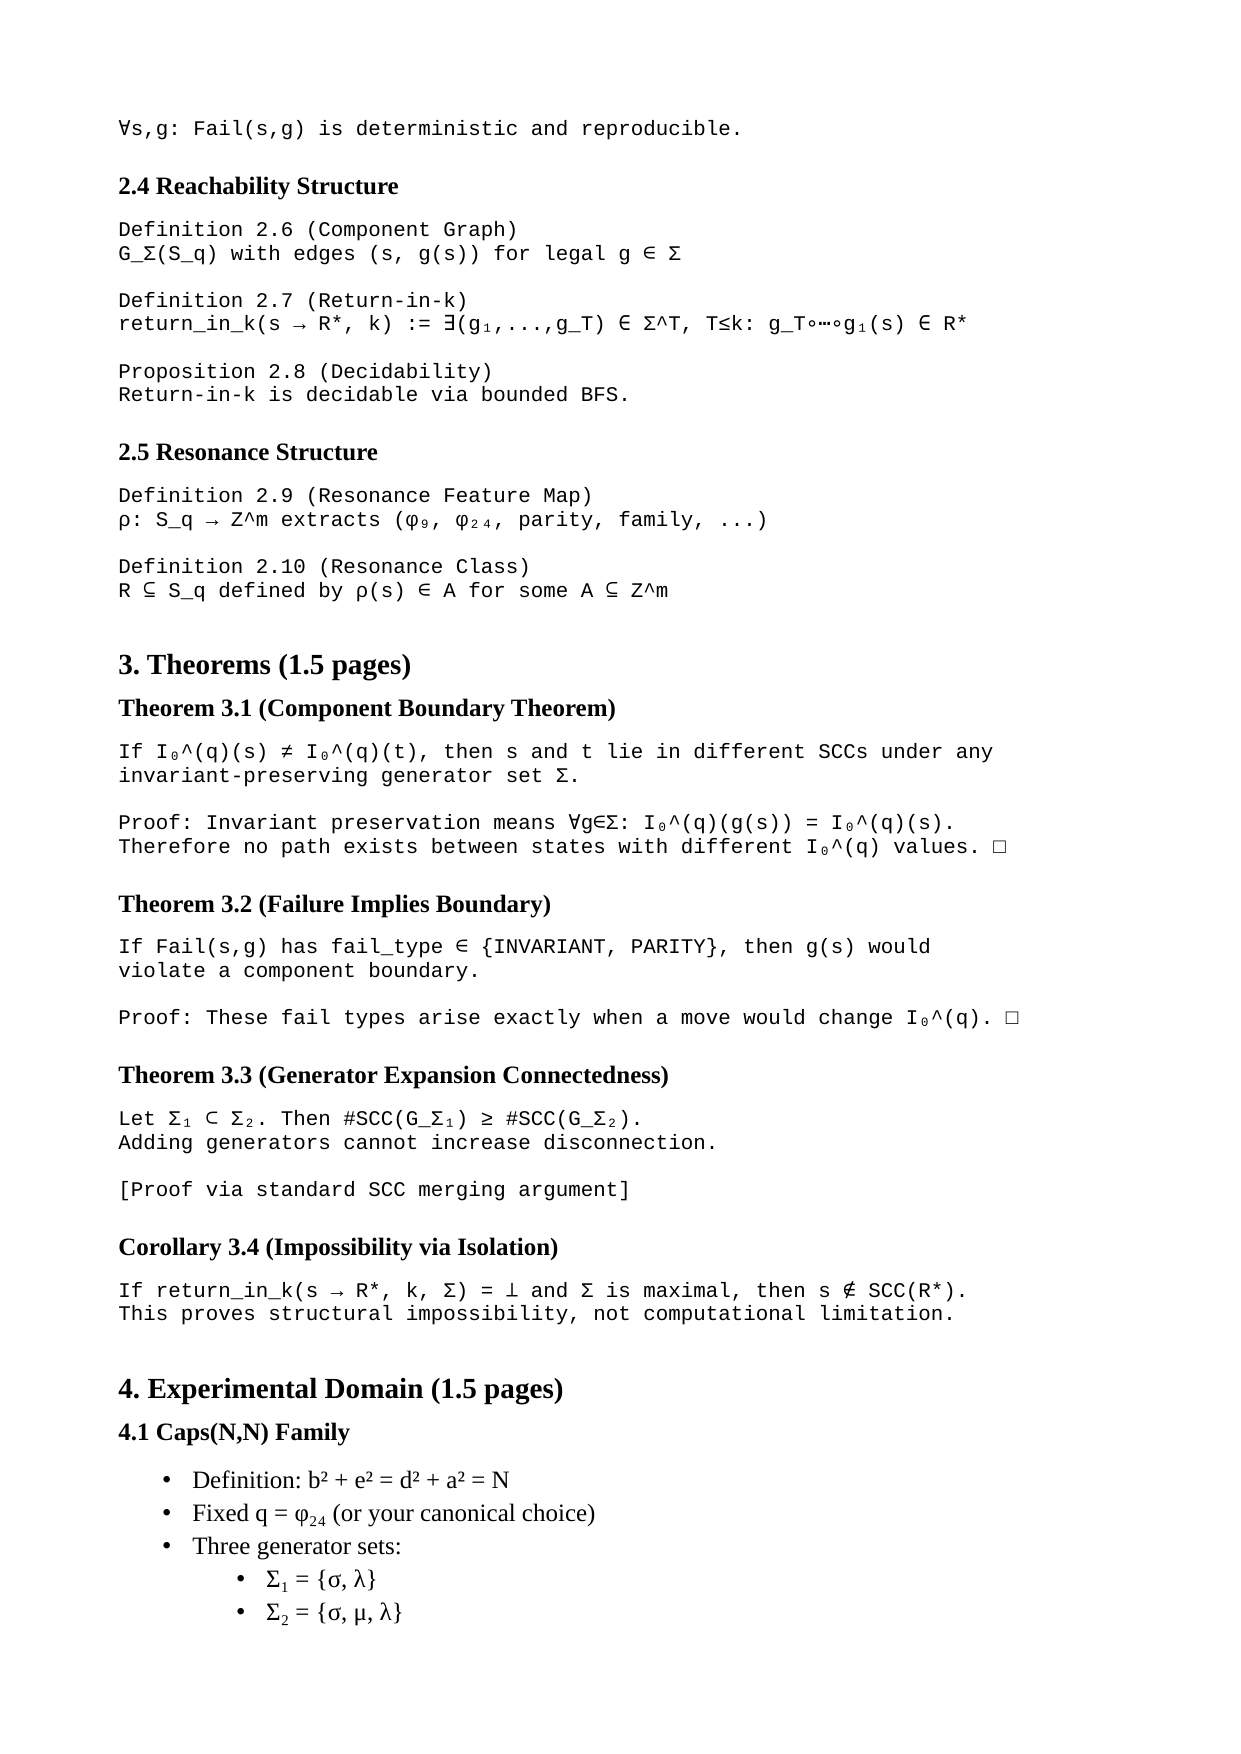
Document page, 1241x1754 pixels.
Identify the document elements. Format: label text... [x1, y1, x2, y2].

text Proof: These fail types arise exactly when a move would change I₀^(q). □ [118, 1007, 1122, 1031]
text Adding generators cannot increase disconnection. [118, 1132, 1122, 1155]
text If Fail(s,g) has fail_type ∈ {INVARIANT, PARITY}, then g(s) would [118, 936, 1122, 960]
list Σ₂ = {σ, μ, λ} [236, 1597, 1122, 1626]
text return_in_k(s → R*, k) := ∃(g₁,...,g_T) ∈ Σ^T, T≤k: g_T∘⋯∘g₁(s) ∈ R* [118, 313, 1122, 337]
list Definition: b² + e² = d² + a² = N [162, 1465, 1122, 1493]
text Definition 2.6 (Component Graph) [118, 219, 1122, 242]
text Definition 2.10 (Resonance Class) [118, 556, 1122, 580]
text If return_in_k(s → R*, k, Σ) = ⊥ and Σ is maximal, then s ∉ SCC(R*). [118, 1280, 1122, 1303]
text Theorem 3.1 (Component Boundary Theorem) [118, 693, 1122, 722]
subtitle 3. Theorems (1.5 pages) [118, 647, 1122, 681]
text Proof: Invariant preservation means ∀g∈Σ: I₀^(q)(g(s)) = I₀^(q)(s). [118, 812, 1122, 836]
list Fixed q = φ₂₄ (or your canonical choice) [162, 1498, 1122, 1526]
text violate a component boundary. [118, 960, 1122, 984]
text Theorem 3.2 (Failure Implies Boundary) [118, 889, 1122, 917]
text 4.1 Caps(N,N) Family [118, 1417, 1122, 1446]
text Proposition 2.8 (Decidability) [118, 361, 1122, 384]
text Return-in-k is decidable via bounded BFS. [118, 384, 1122, 408]
text 2.4 Reachability Structure [118, 171, 1122, 200]
list Three generator sets: [162, 1531, 1122, 1559]
text 2.5 Resonance Structure [118, 437, 1122, 466]
text G_Σ(S_q) with edges (s, g(s)) for legal g ∈ Σ [118, 242, 1122, 266]
text Therefore no path exists between states with different I₀^(q) values. □ [118, 836, 1122, 859]
text R ⊆ S_q defined by ρ(s) ∈ A for some A ⊆ Z^m [118, 580, 1122, 603]
text Corollary 3.4 (Impossibility via Isolation) [118, 1232, 1122, 1261]
text Definition 2.7 (Return-in-k) [118, 290, 1122, 313]
text [Proof via standard SCC merging argument] [118, 1179, 1122, 1203]
text Let Σ₁ ⊂ Σ₂. Then #SCC(G_Σ₁) ≥ #SCC(G_Σ₂). [118, 1108, 1122, 1132]
text ∀s,g: Fail(s,g) is deterministic and reproducible. [118, 118, 1122, 142]
text ρ: S_q → Z^m extracts (φ₉, φ₂₄, parity, family, ...) [118, 509, 1122, 532]
list Σ₁ = {σ, λ} [236, 1564, 1122, 1592]
text If I₀^(q)(s) ≠ I₀^(q)(t), then s and t lie in different SCCs under any [118, 741, 1122, 765]
text Definition 2.9 (Resonance Feature Map) [118, 485, 1122, 509]
text This proves structural impossibility, not computational limitation. [118, 1303, 1122, 1327]
text invariant-preserving generator set Σ. [118, 765, 1122, 788]
subtitle 4. Experimental Domain (1.5 pages) [118, 1371, 1122, 1404]
text Theorem 3.3 (Generator Expansion Connectedness) [118, 1060, 1122, 1089]
